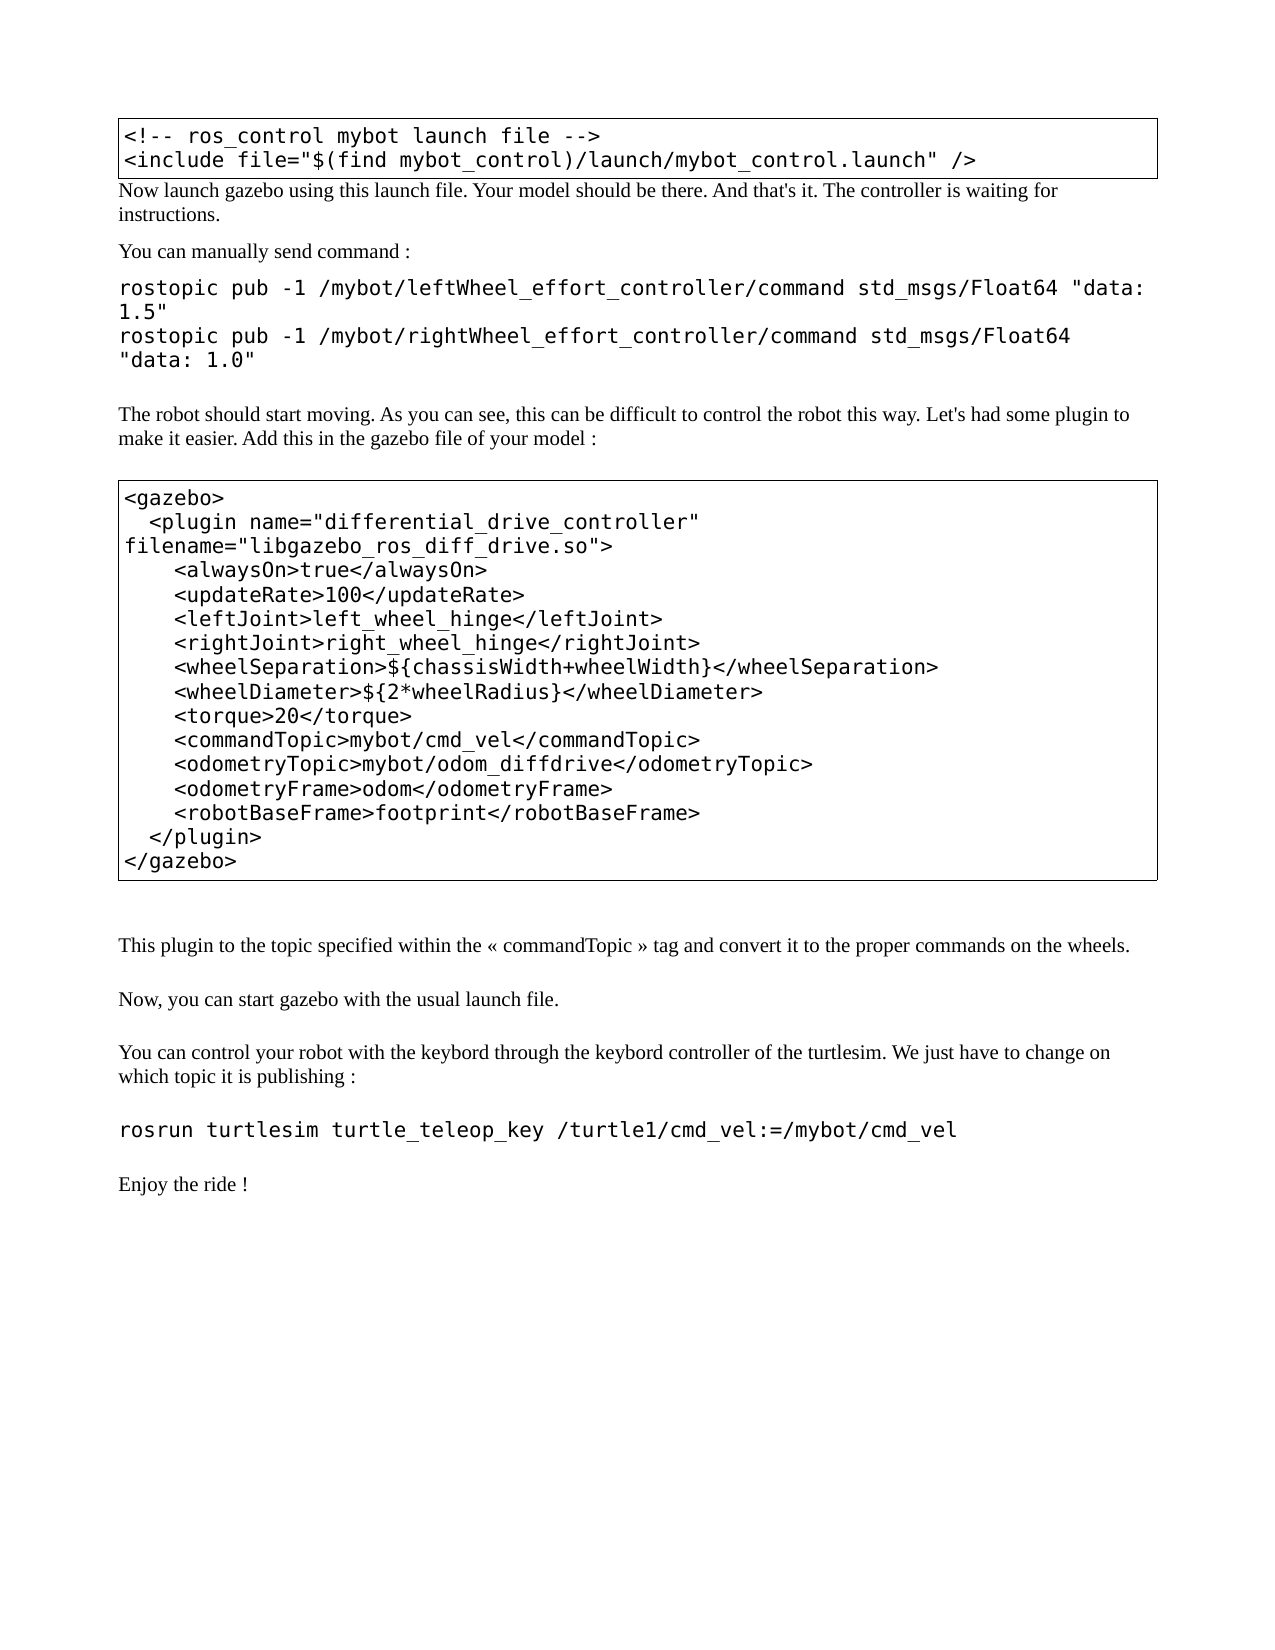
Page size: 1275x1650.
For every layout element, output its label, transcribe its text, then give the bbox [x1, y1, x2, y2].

text rostopic pub -1 /mybot/rightWheel_effort_controller/command std_msgs/Float64 "data: 1.0" [118, 324, 1157, 373]
text Enjoy the ride ! [118, 1172, 1157, 1196]
table_header <!-- ros_control mybot launch file --> <include file="$(find mybot_control)/launch/mybot_control.launch" /> [119, 119, 1157, 178]
text This plugin to the topic specified within the « commandTopic » tag and convert it to the proper commands on the wheels. [118, 933, 1157, 957]
table_header <gazebo> <plugin name="differential_drive_controller" filename="libgazebo_ros_diff_drive.so"> <alwaysOn>true</alwaysOn> <updateRate>100</updateRate> <leftJoint>left_wheel_hinge</leftJoint> <rightJoint>right_wheel_hinge</rightJoint> <wheelSeparation>${chassisWidth+wheelWidth}</wheelSeparation> <wheelDiameter>${2*wheelRadius}</wheelDiameter> <torque>20</torque> <commandTopic>mybot/cmd_vel</commandTopic> <odometryTopic>mybot/odom_diffdrive</odometryTopic> <odometryFrame>odom</odometryFrame> <robotBaseFrame>footprint</robotBaseFrame> </plugin> </gazebo> [119, 481, 1157, 879]
text You can manually send command : [118, 239, 1157, 263]
text Now, you can start gazebo with the usual launch file. [118, 987, 1157, 1011]
text rosrun turtlesim turtle_teleop_key /turtle1/cmd_vel:=/mybot/cmd_vel [118, 1118, 1157, 1142]
text You can control your robot with the keybord through the keybord controller of the turtlesim. We just have to change on which topic it is publishing : [118, 1040, 1157, 1088]
text The robot should start moving. As you can see, this can be difficult to control the robot this way. Let's had some plugin to make it easier. Add this in the gazebo file of your model : [118, 402, 1157, 450]
text rostopic pub -1 /mybot/leftWheel_effort_controller/command std_msgs/Float64 "data: 1.5" [118, 276, 1157, 324]
text Now launch gazebo using this launch file. Your model should be there. And that's it. The controller is waiting for instructions. [118, 179, 1157, 226]
